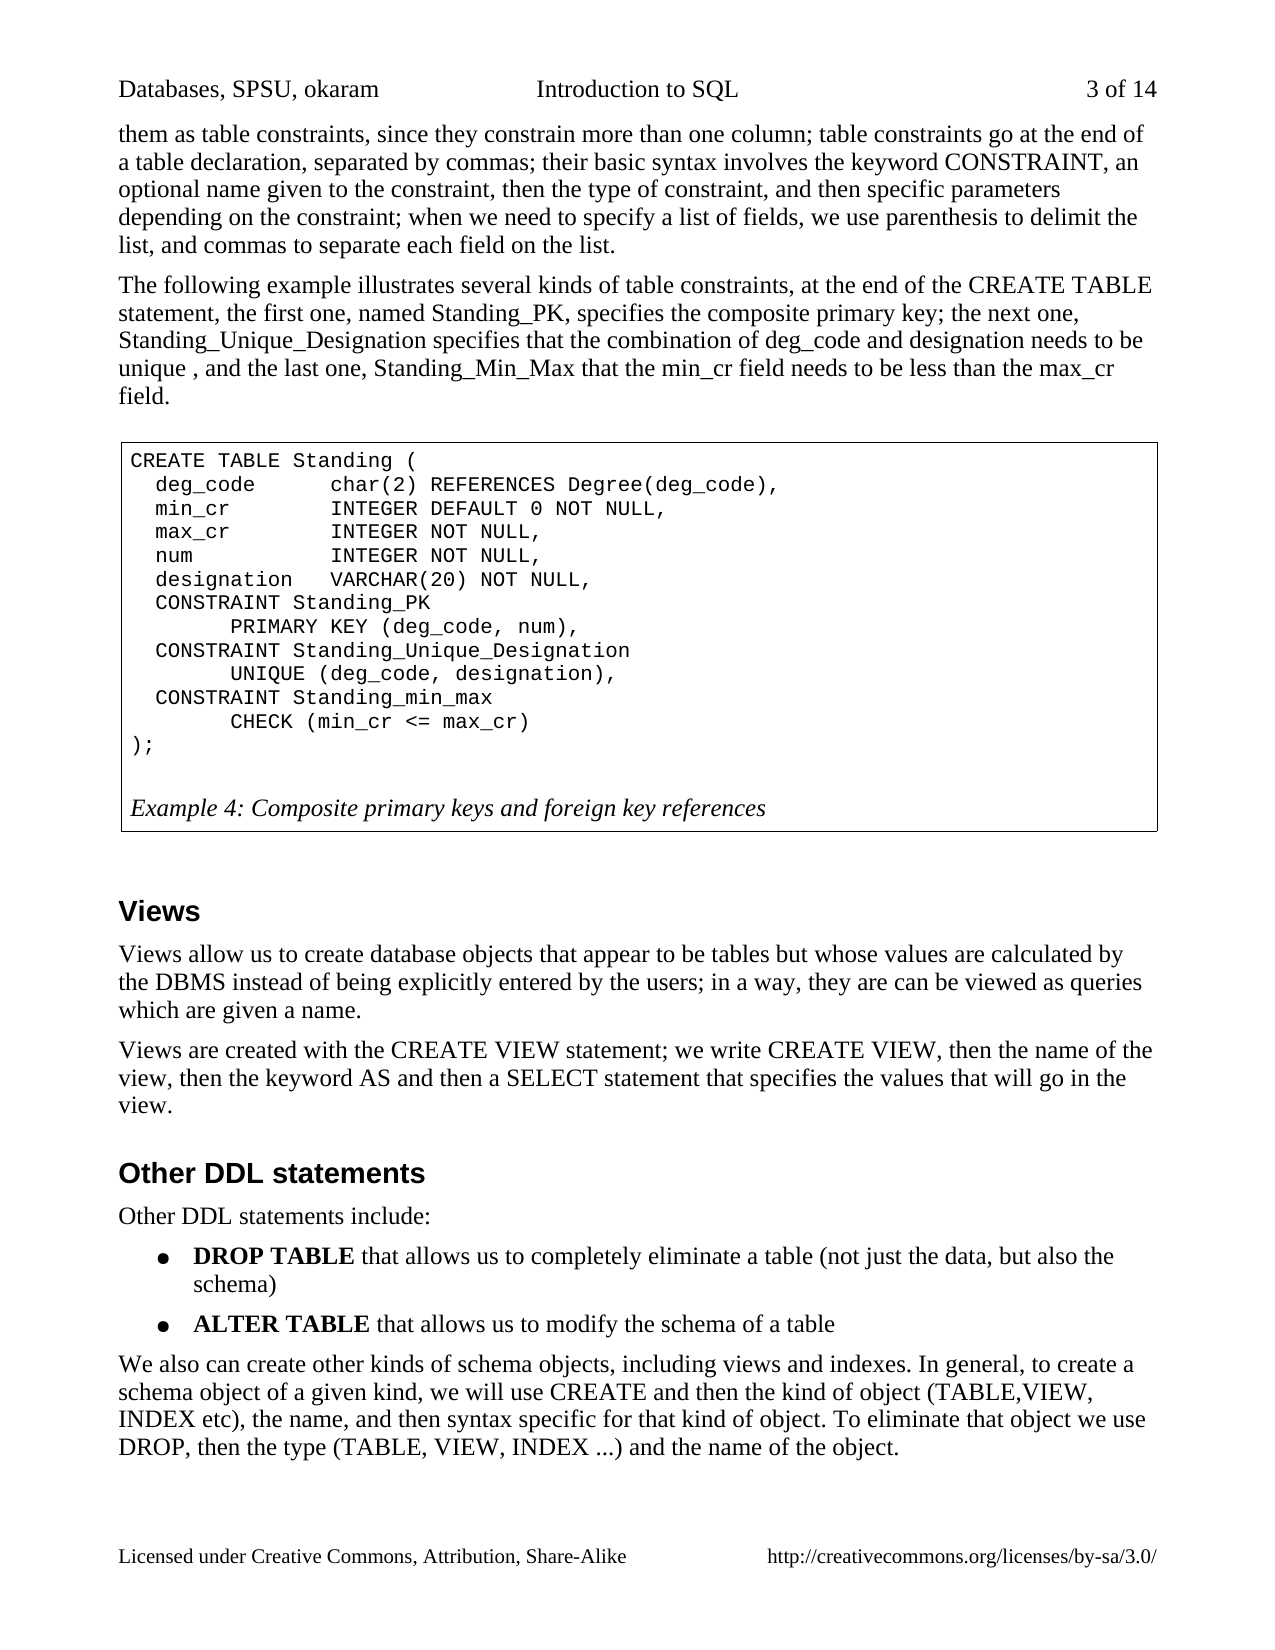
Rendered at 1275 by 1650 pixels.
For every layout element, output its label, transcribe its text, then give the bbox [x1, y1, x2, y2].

text CONSTRAINT Standing_PK [130, 592, 1148, 616]
subtitle Views [118, 895, 1157, 928]
text Views are created with the CREATE VIEW statement; we write CREATE VIEW, then the name of the view, then the keyword AS and then a SELECT statement that specifies the values that will go in the view. [118, 1036, 1157, 1119]
text Example 4: Composite primary keys and foreign key references [130, 794, 1148, 822]
text deg_code char(2) REFERENCES Degree(deg_code), [130, 474, 1148, 498]
text designation VARCHAR(20) NOT NULL, [130, 569, 1148, 592]
text CONSTRAINT Standing_min_max [130, 687, 1148, 711]
text UNIQUE (deg_code, designation), [130, 663, 1148, 687]
text PRIMARY KEY (deg_code, num), [130, 616, 1148, 640]
text ); [130, 734, 1148, 758]
subtitle Other DDL statements [118, 1157, 1157, 1189]
text CONSTRAINT Standing_Unique_Designation [130, 640, 1148, 663]
text max_cr INTEGER NOT NULL, [130, 521, 1148, 545]
text them as table constraints, since they constrain more than one column; table constraints go at the end of a table declaration, separated by commas; their basic syntax involves the keyword CONSTRAINT, an optional name given to the constraint, then the type of constraint, and then specific parameters depending on the constraint; when we need to specify a list of fields, we use parenthesis to delimit the list, and commas to separate each field on the list. [118, 120, 1157, 258]
text num INTEGER NOT NULL, [130, 545, 1148, 569]
text min_cr INTEGER DEFAULT 0 NOT NULL, [130, 498, 1148, 521]
text Views allow us to create database objects that appear to be tables but whose values are calculated by the DBMS instead of being explicitly entered by the users; in a way, they are can be viewed as queries which are given a name. [118, 940, 1157, 1023]
text Other DDL statements include: [118, 1202, 1157, 1229]
text The following example illustrates several kinds of table constraints, at the end of the CREATE TABLE statement, the first one, named Standing_PK, specifies the composite primary key; the next one, Standing_Unique_Designation specifies that the combination of deg_code and designation needs to be unique , and the last one, Standing_Min_Max that the min_cr field needs to be less than the max_cr field. [118, 271, 1157, 409]
list ALTER TABLE that allows us to modify the schema of a table [156, 1310, 1157, 1338]
text CREATE TABLE Standing ( [130, 451, 1148, 474]
list DROP TABLE that allows us to completely eliminate a table (not just the data, but also the schema) [156, 1242, 1157, 1297]
text We also can create other kinds of schema objects, including views and indexes. In general, to create a schema object of a given kind, we will use CREATE and then the kind of object (TABLE,VIEW, INDEX etc), the name, and then syntax specific for that kind of object. To eliminate that object we use DROP, then the type (TABLE, VIEW, INDEX ...) and the name of the object. [118, 1350, 1157, 1461]
text CHECK (min_cr <= max_cr) [130, 711, 1148, 734]
